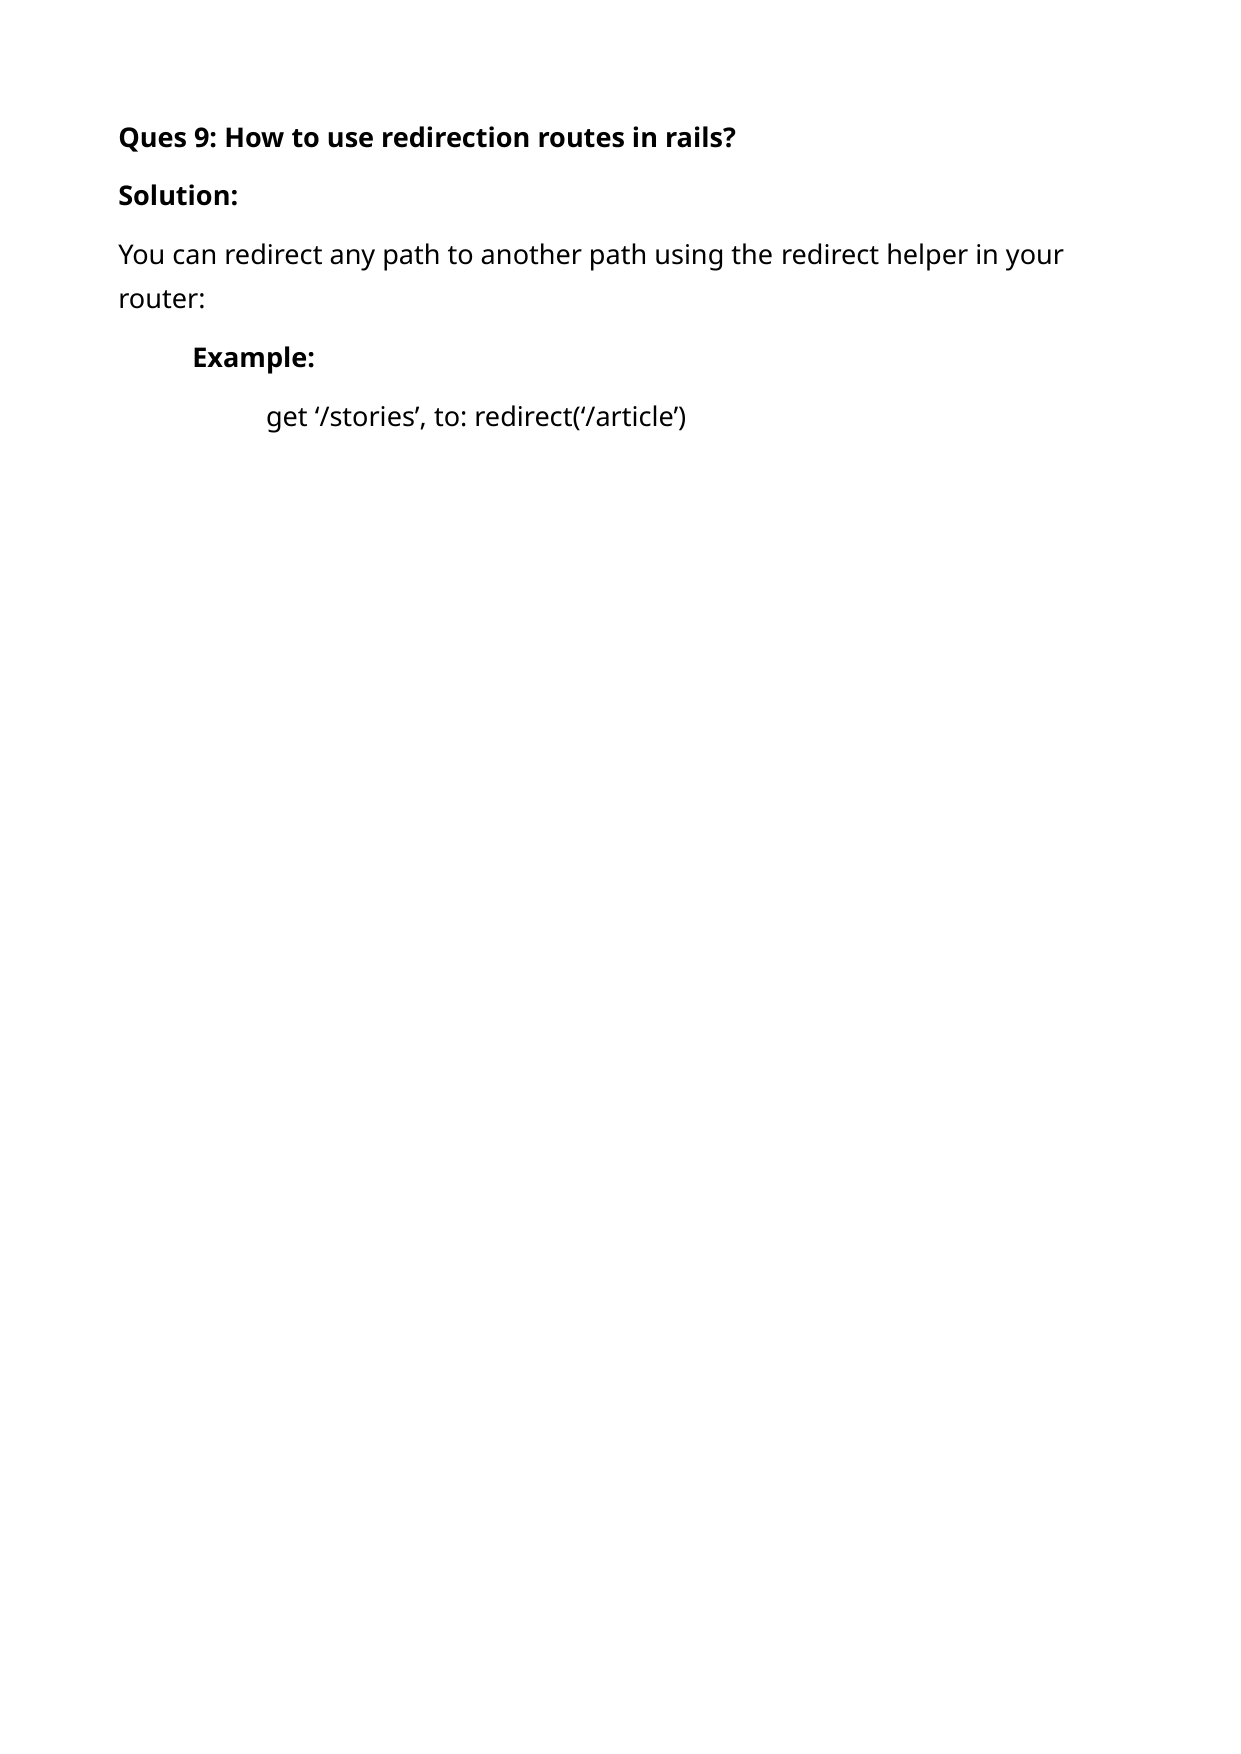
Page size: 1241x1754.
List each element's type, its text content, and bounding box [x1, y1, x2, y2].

text You can redirect any path to another path using the redirect helper in your router: [118, 236, 1122, 317]
text get ‘/stories’, to: redirect(‘/article’) [118, 397, 1122, 434]
text Example: [118, 338, 1122, 375]
text Solution: [118, 177, 1122, 214]
text Ques 9: How to use redirection routes in rails? [118, 118, 1122, 155]
